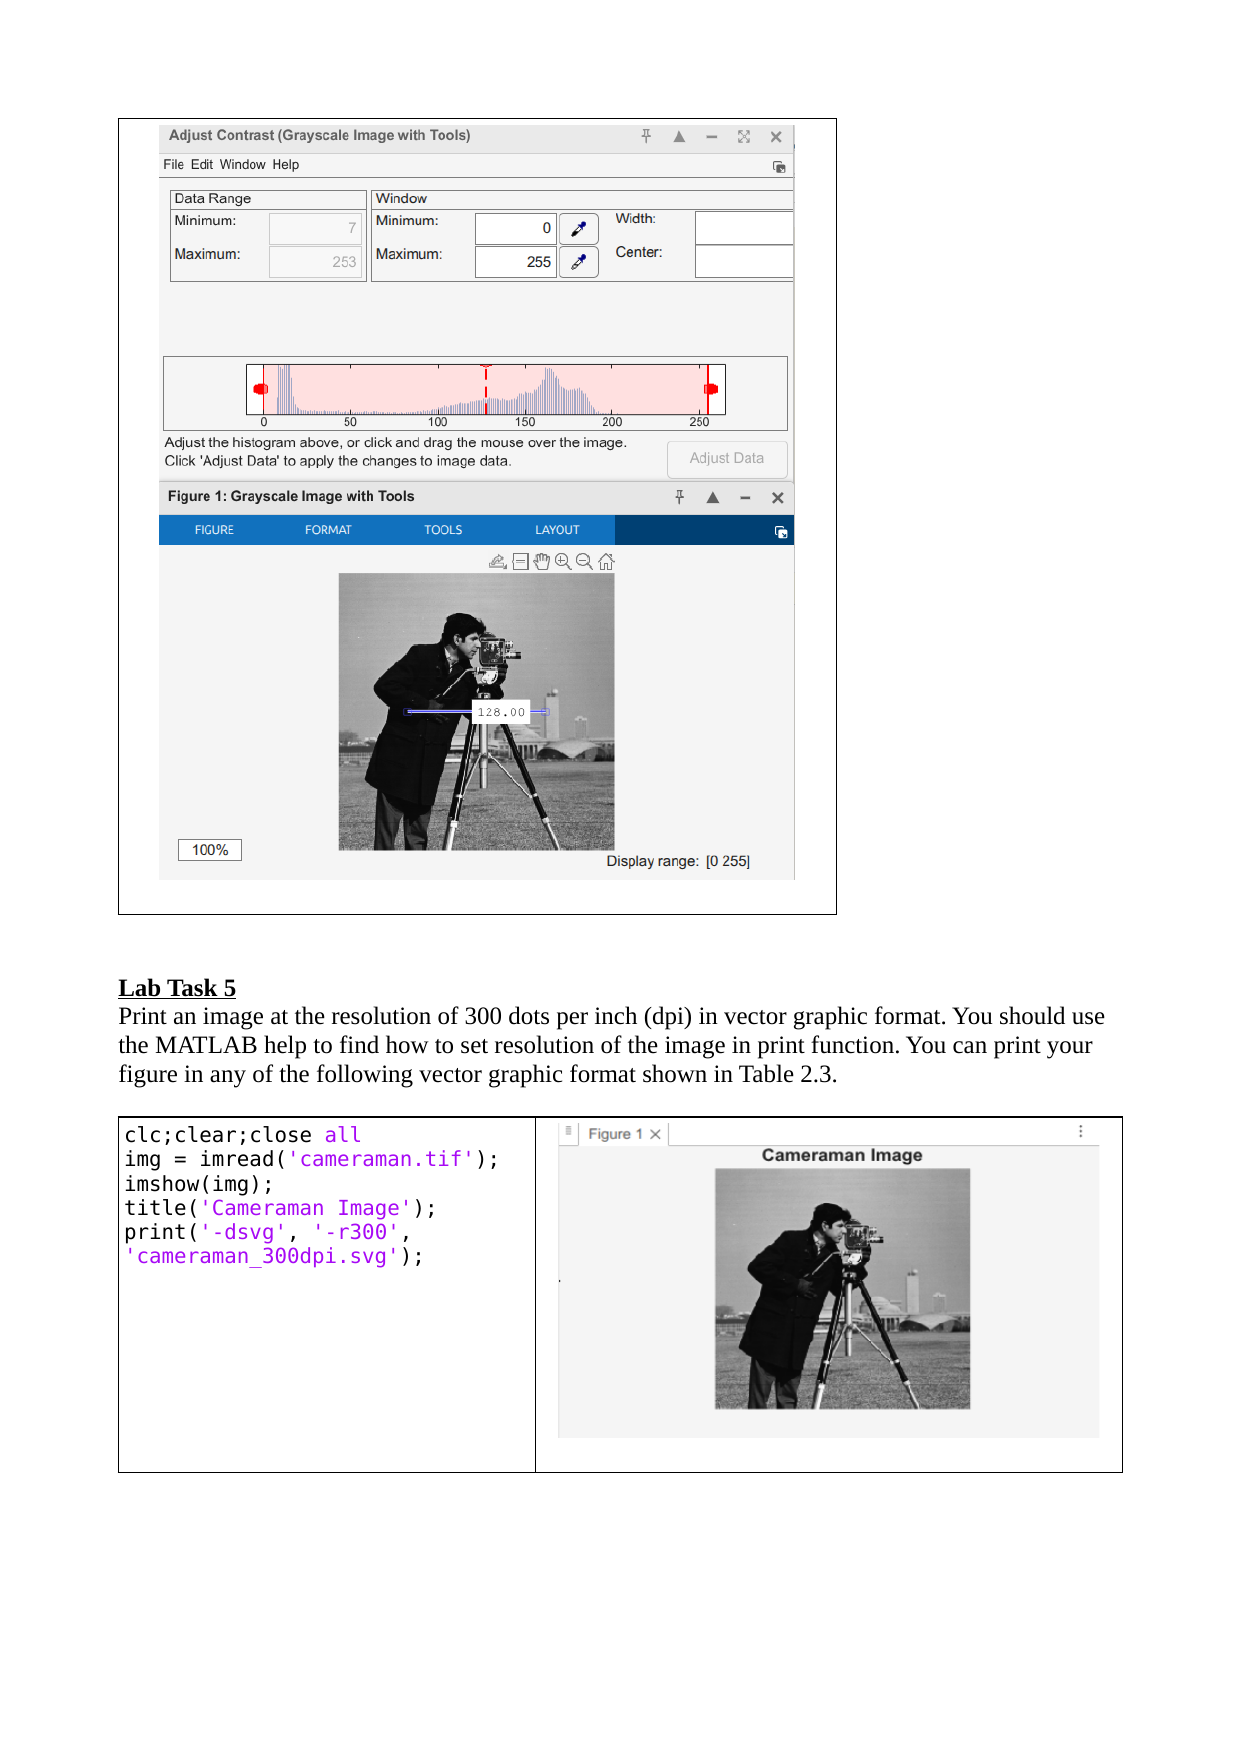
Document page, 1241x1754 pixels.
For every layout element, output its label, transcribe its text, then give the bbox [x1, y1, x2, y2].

table_header [119, 119, 836, 914]
table_header [536, 1118, 1122, 1472]
picture [558, 1123, 1100, 1438]
text Lab Task 5 [118, 973, 1122, 1001]
table_header clc;clear;close all img = imread('cameraman.tif'); imshow(img); title('Cameraman Image'); print('-dsvg', '-r300', 'cameraman_300dpi.svg'); [119, 1118, 535, 1472]
picture [159, 125, 795, 880]
text Print an image at the resolution of 300 dots per inch (dpi) in vector graphic format. You should use the MATLAB help to find how to set resolution of the image in print function. You can print your figure in any of the following vector graphic format shown in Table 2.3. [118, 1001, 1122, 1088]
